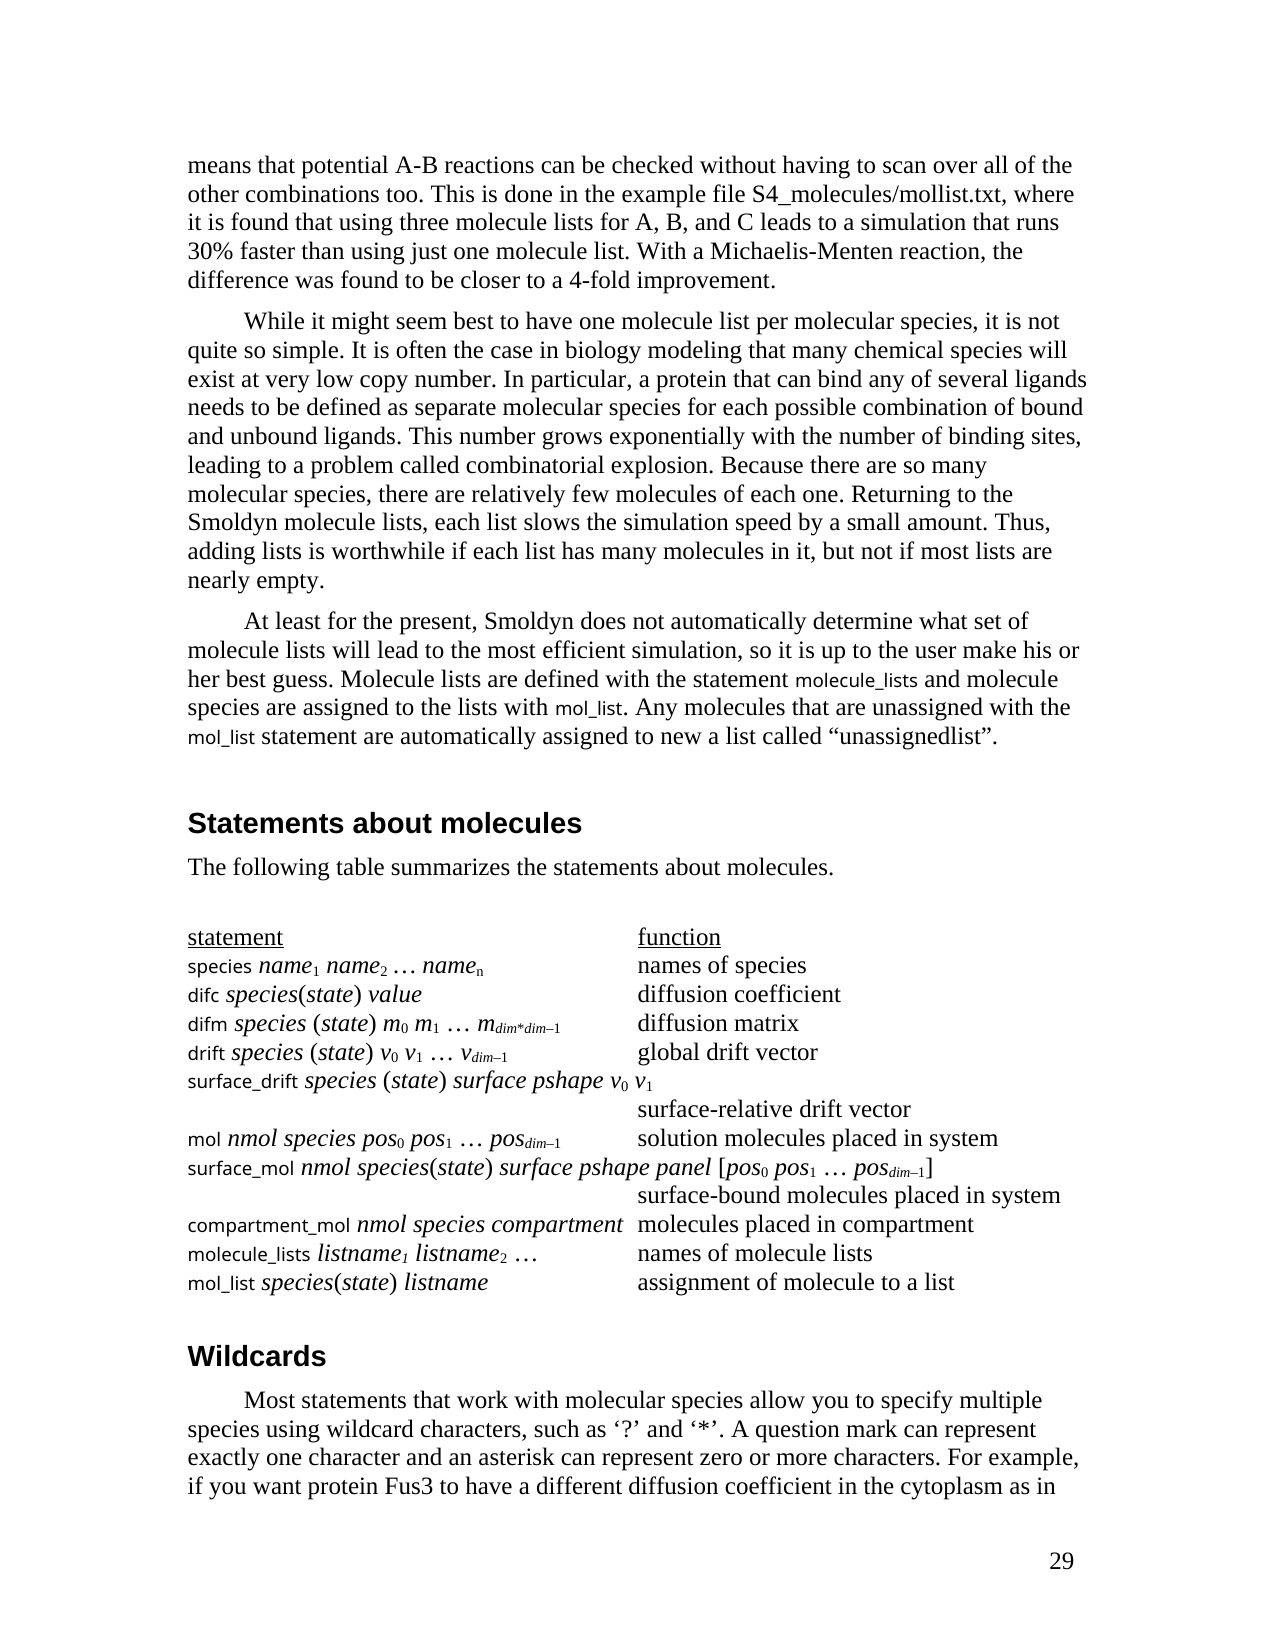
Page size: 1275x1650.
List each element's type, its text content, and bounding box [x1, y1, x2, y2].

text statement function [187, 922, 1087, 951]
subtitle Wildcards [187, 1339, 1087, 1372]
text difc species(state) value diffusion coefficient [187, 979, 1087, 1008]
text Most statements that work with molecular species allow you to specify multiple species using wildcard characters, such as ‘?’ and ‘*’. A question mark can represent exactly one character and an asterisk can represent zero or more characters. For example, if you want protein Fus3 to have a different diffusion coefficient in the cytoplasm as in [187, 1385, 1087, 1500]
text surface-relative drift vector [187, 1094, 1087, 1123]
text compartment_mol nmol species compartment molecules placed in compartment [187, 1209, 1087, 1238]
text surface-bound molecules placed in system [187, 1181, 1087, 1209]
text species name1 name2 … namen names of species [187, 951, 1087, 979]
text means that potential A-B reactions can be checked without having to scan over all of the other combinations too. This is done in the example file S4_molecules/mollist.txt, where it is found that using three molecule lists for A, B, and C leads to a simulation that runs 30% faster than using just one molecule list. With a Michaelis-Menten reaction, the difference was found to be closer to a 4-fold improvement. [187, 150, 1087, 294]
text surface_mol nmol species(state) surface pshape panel [pos0 pos1 … posdim–1] [187, 1152, 1087, 1181]
text While it might seem best to have one molecule list per molecular species, it is not quite so simple. It is often the case in biology modeling that many chemical species will exist at very low copy number. In particular, a protein that can bind any of several ligands needs to be defined as separate molecular species for each possible combination of bound and unbound ligands. This number grows exponentially with the number of binding sites, leading to a problem called combinatorial explosion. Because there are so many molecular species, there are relatively few molecules of each one. Returning to the Smoldyn molecule lists, each list slows the simulation speed by a small amount. Thus, adding lists is worthwhile if each list has many molecules in it, but not if most lists are nearly empty. [187, 306, 1087, 594]
text difm species (state) m0 m1 … mdim*dim–1 diffusion matrix [187, 1008, 1087, 1037]
text surface_drift species (state) surface pshape v0 v1 [187, 1066, 1087, 1094]
text mol nmol species pos0 pos1 … posdim–1 solution molecules placed in system [187, 1123, 1087, 1152]
subtitle Statements about molecules [187, 806, 1087, 839]
text At least for the present, Smoldyn does not automatically determine what set of molecule lists will lead to the most efficient simulation, so it is up to the user make his or her best guess. Molecule lists are defined with the statement molecule_lists and molecule species are assigned to the lists with mol_list. Any molecules that are unassigned with the mol_list statement are automatically assigned to new a list called “unassignedlist”. [187, 606, 1087, 750]
text molecule_lists listname1 listname2 … names of molecule lists [187, 1238, 1087, 1267]
text mol_list species(state) listname assignment of molecule to a list [187, 1267, 1087, 1296]
text drift species (state) v0 v1 … vdim–1 global drift vector [187, 1037, 1087, 1066]
text The following table summarizes the statements about molecules. [187, 852, 1087, 881]
